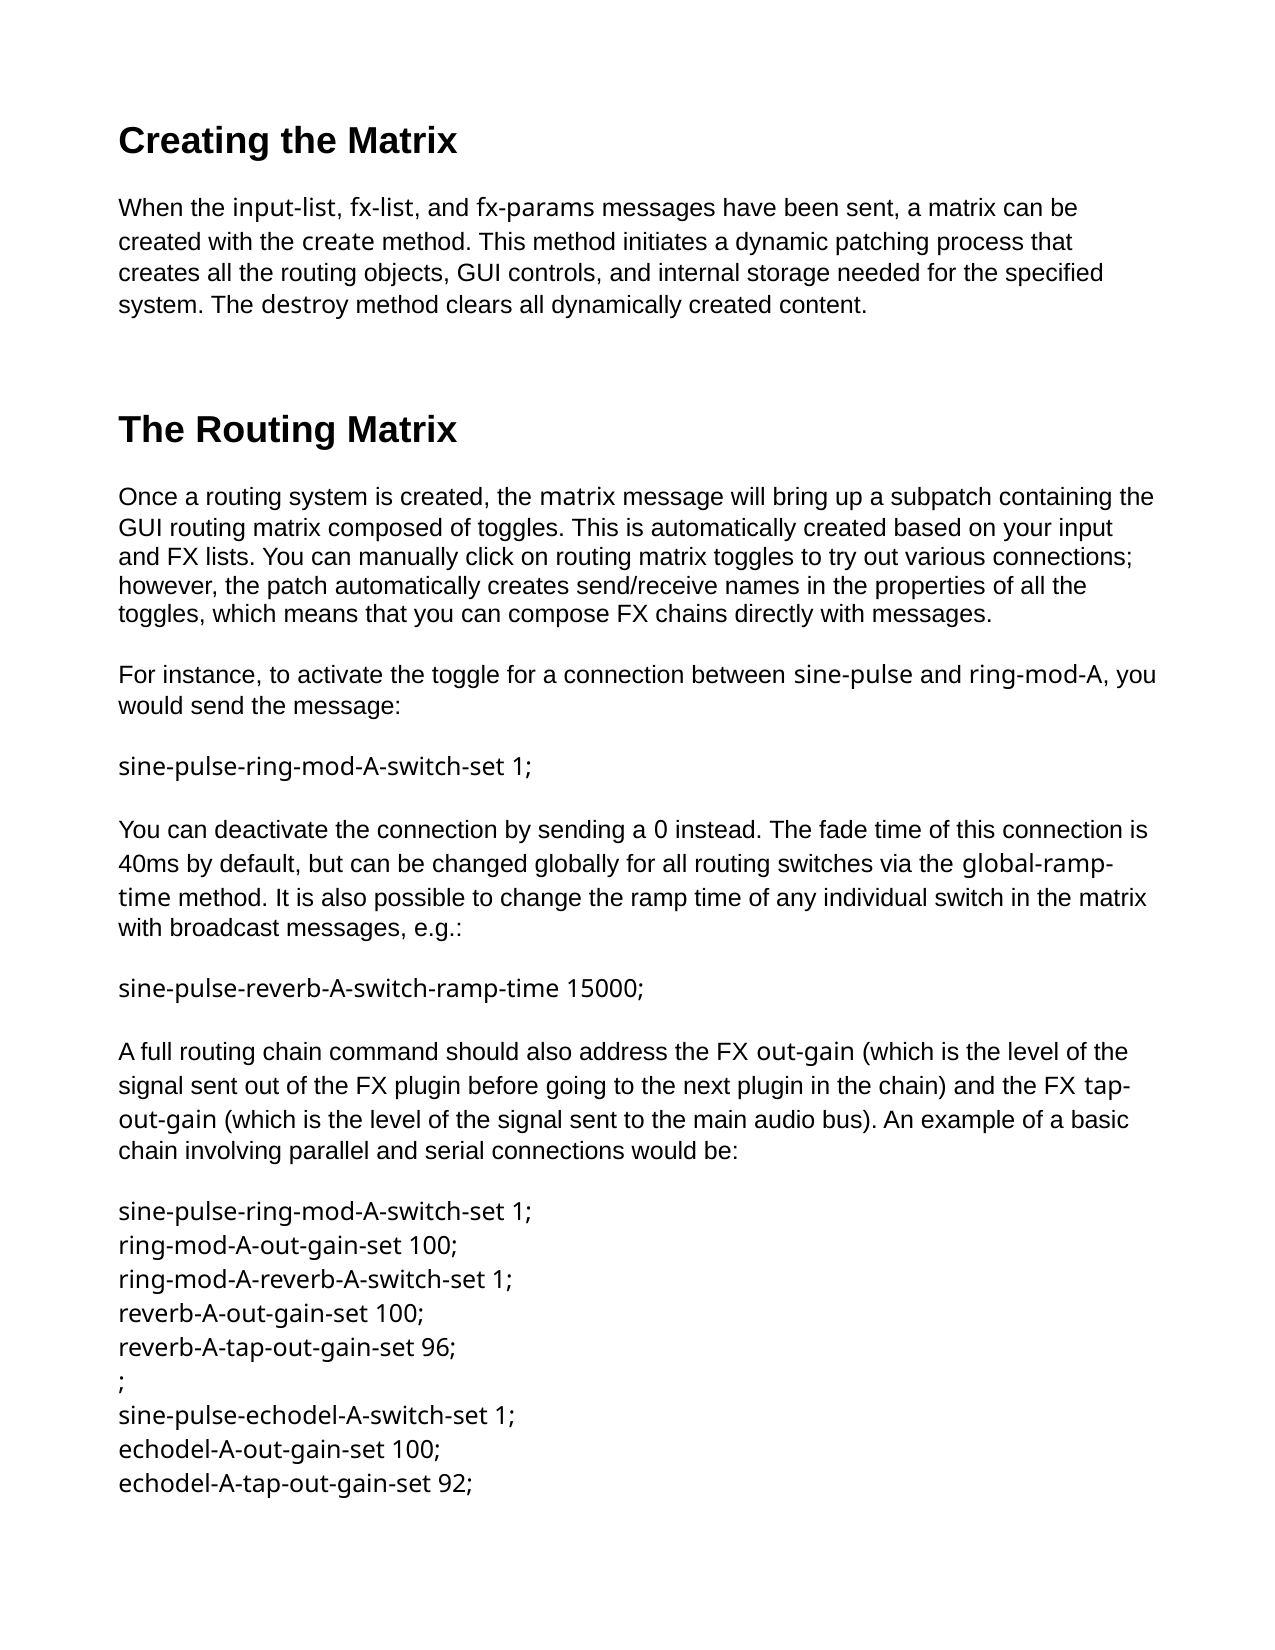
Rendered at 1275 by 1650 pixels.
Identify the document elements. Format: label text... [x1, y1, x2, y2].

text Once a routing system is created, the matrix message will bring up a subpatch containing the GUI routing matrix composed of toggles. This is automatically created based on your input and FX lists. You can manually click on routing matrix toggles to try out various connections; however, the patch automatically creates send/receive names in the properties of all the toggles, which means that you can compose FX chains directly with messages. [118, 479, 1157, 628]
text echodel-A-out-gain-set 100; [118, 1432, 1157, 1466]
text When the input-list, fx-list, and fx-params messages have been sent, a matrix can be created with the create method. This method initiates a dynamic patching process that creates all the routing objects, GUI controls, and internal storage needed for the specified system. The destroy method clears all dynamically created content. [118, 190, 1157, 321]
text reverb-A-out-gain-set 100; [118, 1296, 1157, 1330]
text ring-mod-A-out-gain-set 100; [118, 1227, 1157, 1262]
text sine-pulse-reverb-A-switch-ramp-time 15000; [118, 971, 1157, 1005]
text A full routing chain command should also address the FX out-gain (which is the level of the signal sent out of the FX plugin before going to the next plugin in the chain) and the FX tap-out-gain (which is the level of the signal sent to the main audio bus). An example of a basic chain involving parallel and serial connections would be: [118, 1034, 1157, 1165]
text reverb-A-tap-out-gain-set 96; [118, 1330, 1157, 1364]
text ring-mod-A-reverb-A-switch-set 1; [118, 1262, 1157, 1296]
text sine-pulse-ring-mod-A-switch-set 1; [118, 748, 1157, 782]
text ; [118, 1364, 1157, 1398]
text echodel-A-tap-out-gain-set 92; [118, 1466, 1157, 1500]
text You can deactivate the connection by sending a 0 instead. The fade time of this connection is 40ms by default, but can be changed globally for all routing switches via the global-ramp-time method. It is also possible to change the ramp time of any individual switch in the matrix with broadcast messages, e.g.: [118, 811, 1157, 942]
text sine-pulse-echodel-A-switch-set 1; [118, 1398, 1157, 1432]
text The Routing Matrix [118, 407, 1157, 450]
text sine-pulse-ring-mod-A-switch-set 1; [118, 1193, 1157, 1227]
text Creating the Matrix [118, 118, 1157, 161]
text For instance, to activate the toggle for a connection between sine-pulse and ring-mod-A, you would send the message: [118, 657, 1157, 720]
